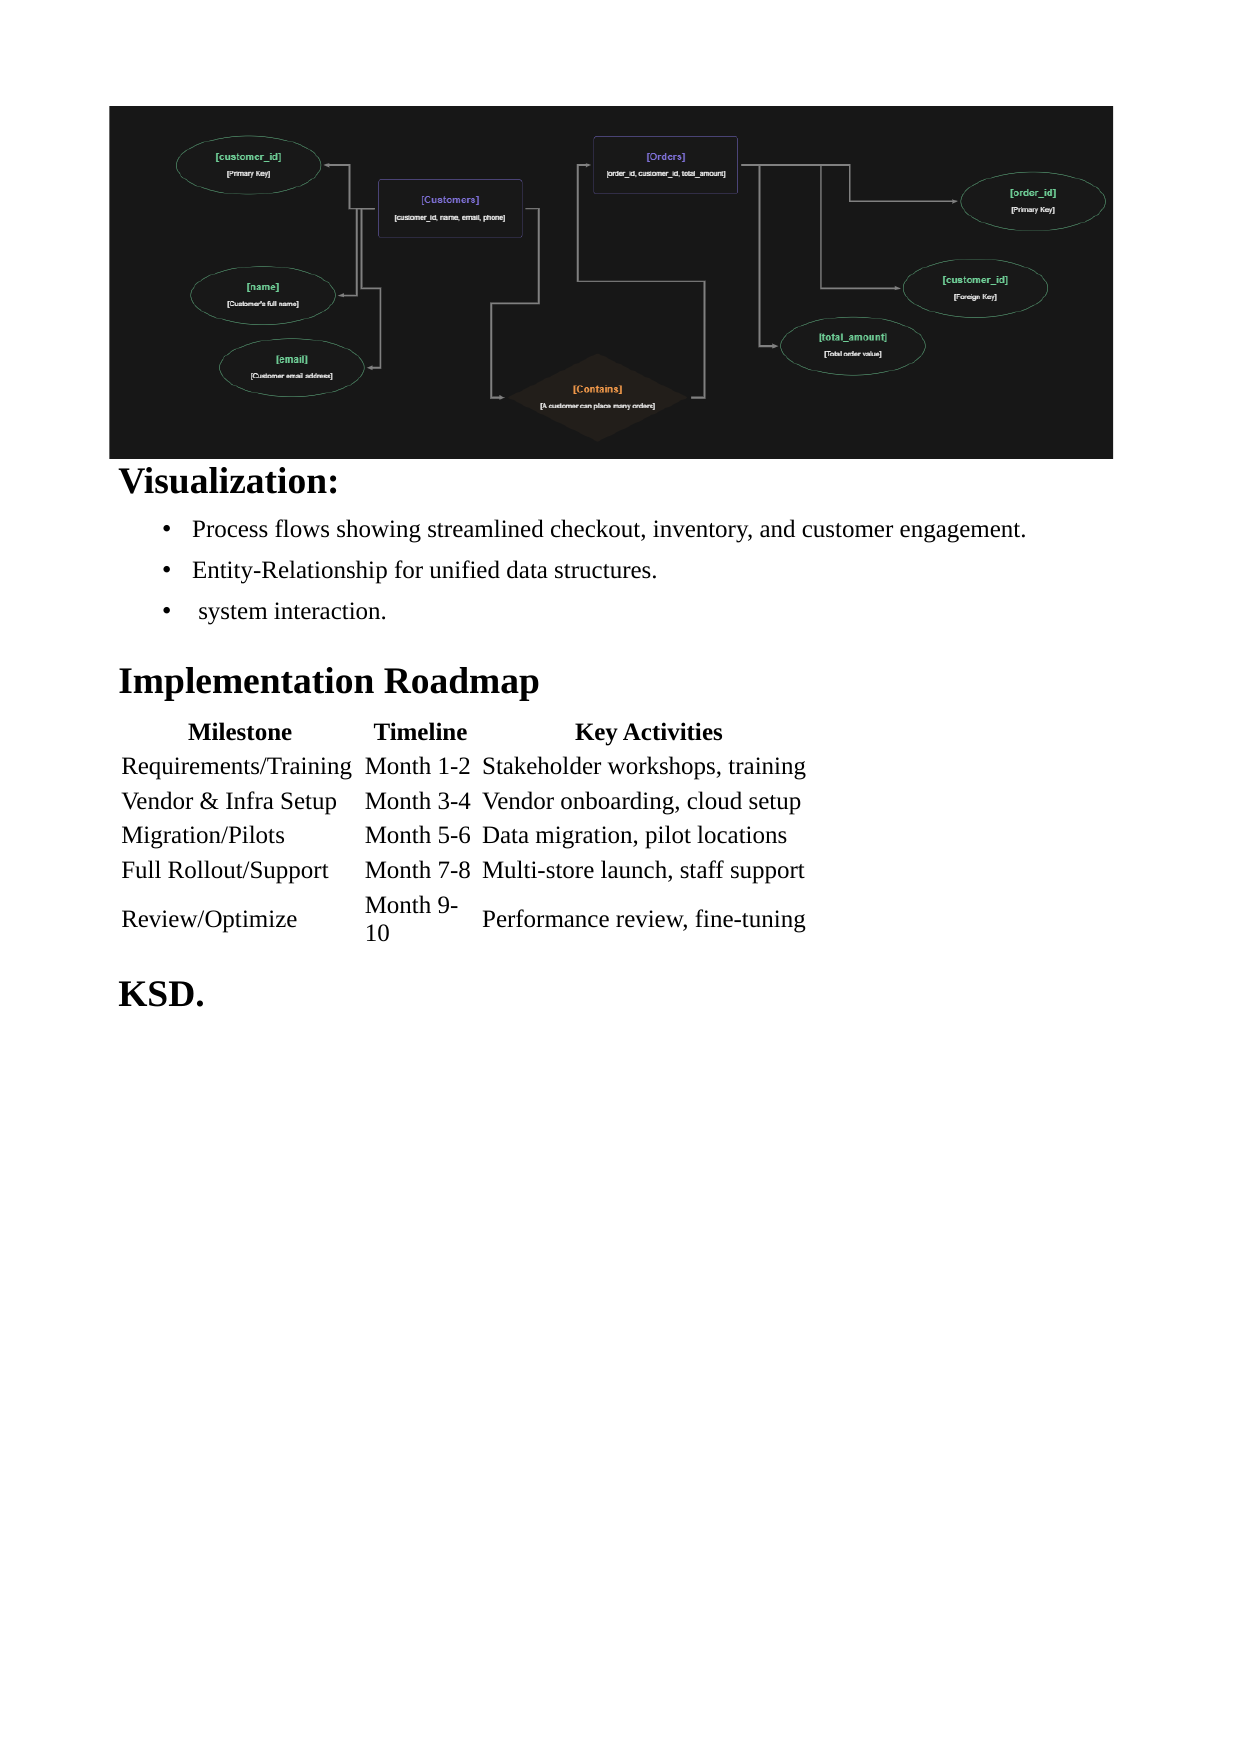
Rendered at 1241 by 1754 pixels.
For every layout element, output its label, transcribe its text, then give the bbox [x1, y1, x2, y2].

table_cell Performance review, fine-tuning [479, 887, 818, 950]
table_cell Vendor onboarding, cloud setup [479, 783, 818, 818]
table_cell Stakeholder workshops, training [479, 749, 818, 783]
list system interaction. [162, 596, 1122, 625]
table_header Timeline [362, 714, 479, 748]
table_cell Vendor & Infra Setup [118, 783, 362, 818]
table_cell Data migration, pilot locations [479, 818, 818, 852]
table_cell Month 3-4 [362, 783, 479, 818]
list Process flows showing streamlined checkout, inventory, and customer engagement. [162, 514, 1122, 542]
table_cell Multi-store launch, staff support [479, 852, 818, 887]
table_cell Review/Optimize [118, 887, 362, 950]
subtitle KSD. [118, 971, 1122, 1014]
table_cell Month 9-10 [362, 887, 479, 950]
picture [109, 106, 1114, 459]
table_header Key Activities [479, 714, 818, 748]
table_cell Requirements/Training [118, 749, 362, 783]
table_cell Month 5-6 [362, 818, 479, 852]
table_cell Month 1-2 [362, 749, 479, 783]
subtitle Visualization: [118, 118, 1122, 501]
subtitle Implementation Roadmap [118, 658, 1122, 701]
list Entity-Relationship for unified data structures. [162, 555, 1122, 584]
table_header Milestone [118, 714, 362, 748]
table_cell Month 7-8 [362, 852, 479, 887]
table_cell Migration/Pilots [118, 818, 362, 852]
table_cell Full Rollout/Support [118, 852, 362, 887]
